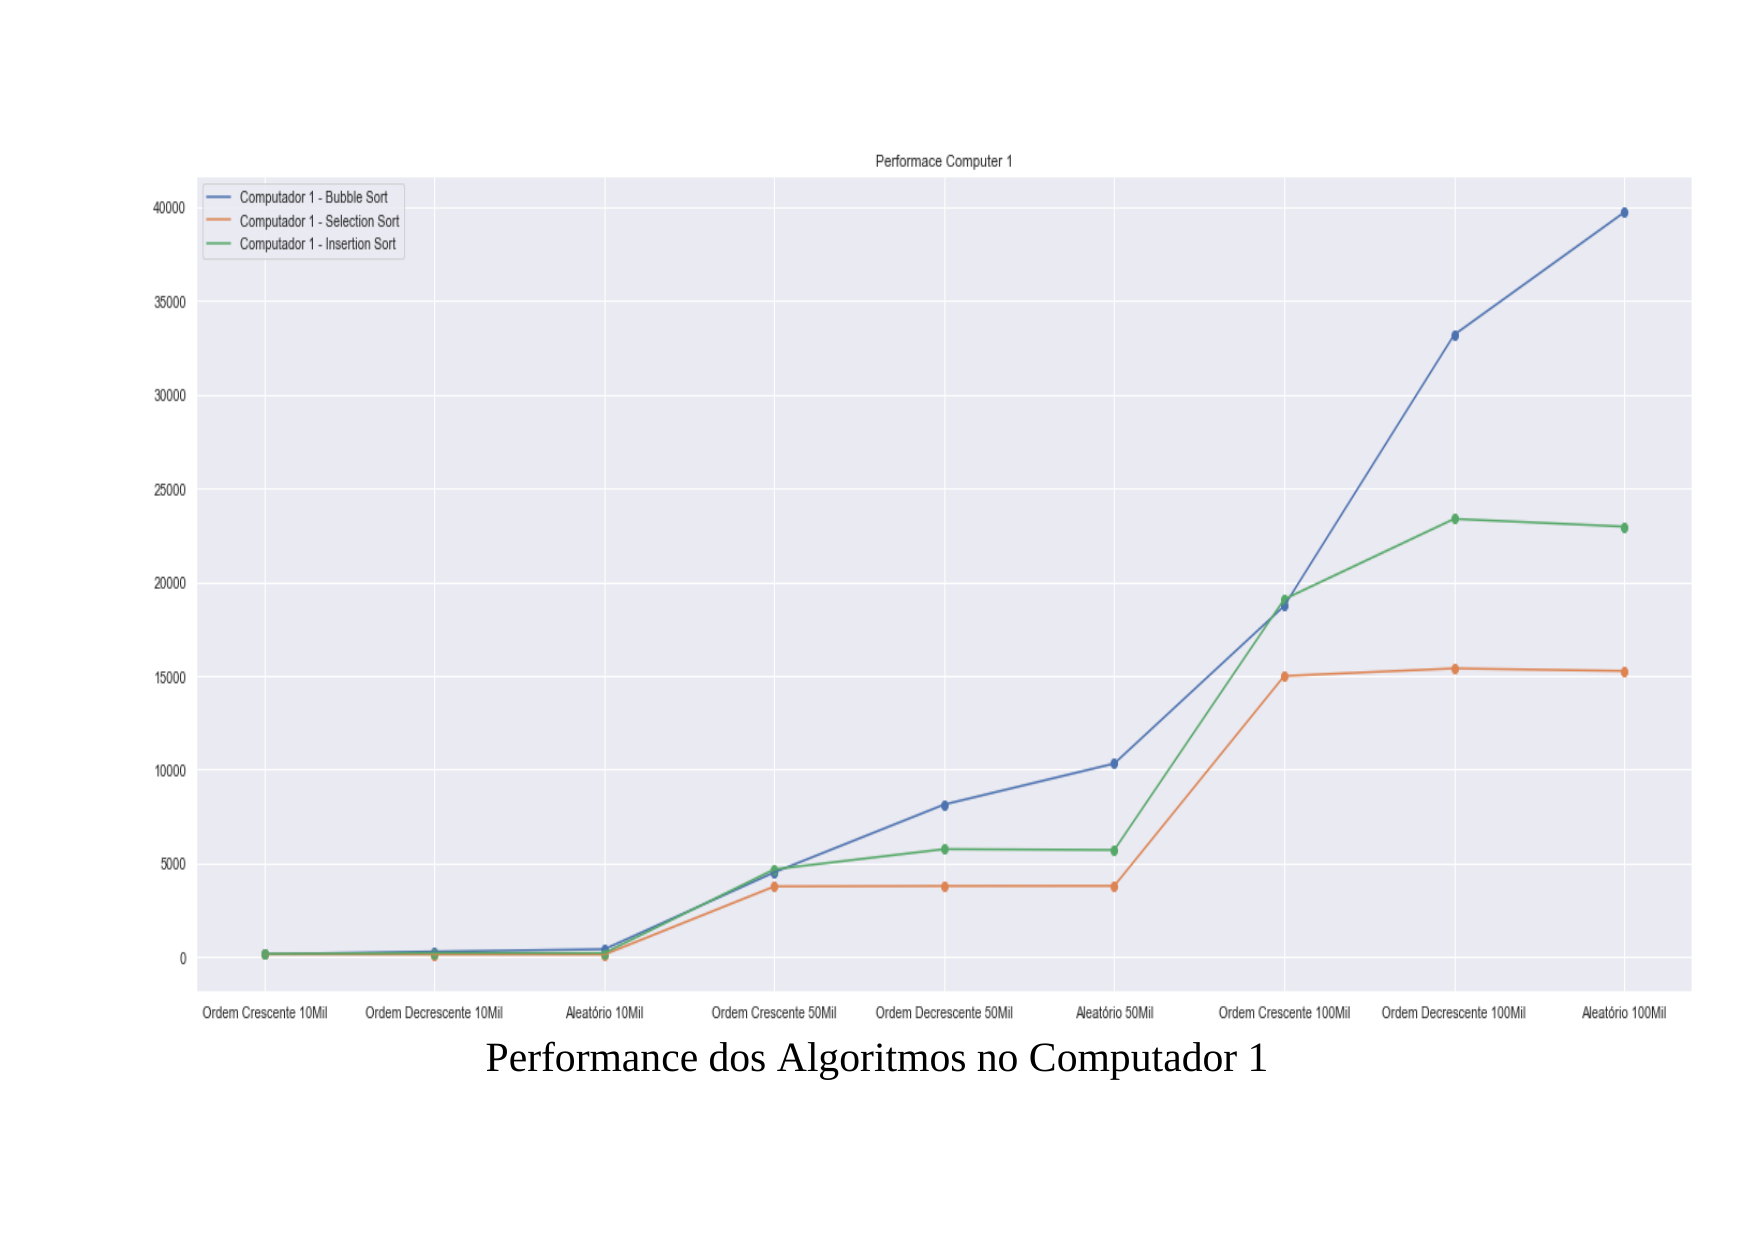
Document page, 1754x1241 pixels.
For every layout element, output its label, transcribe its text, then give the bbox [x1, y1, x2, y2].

picture [150, 150, 1697, 1029]
text Performance dos Algoritmos no Computador 1 [150, 1032, 1604, 1080]
